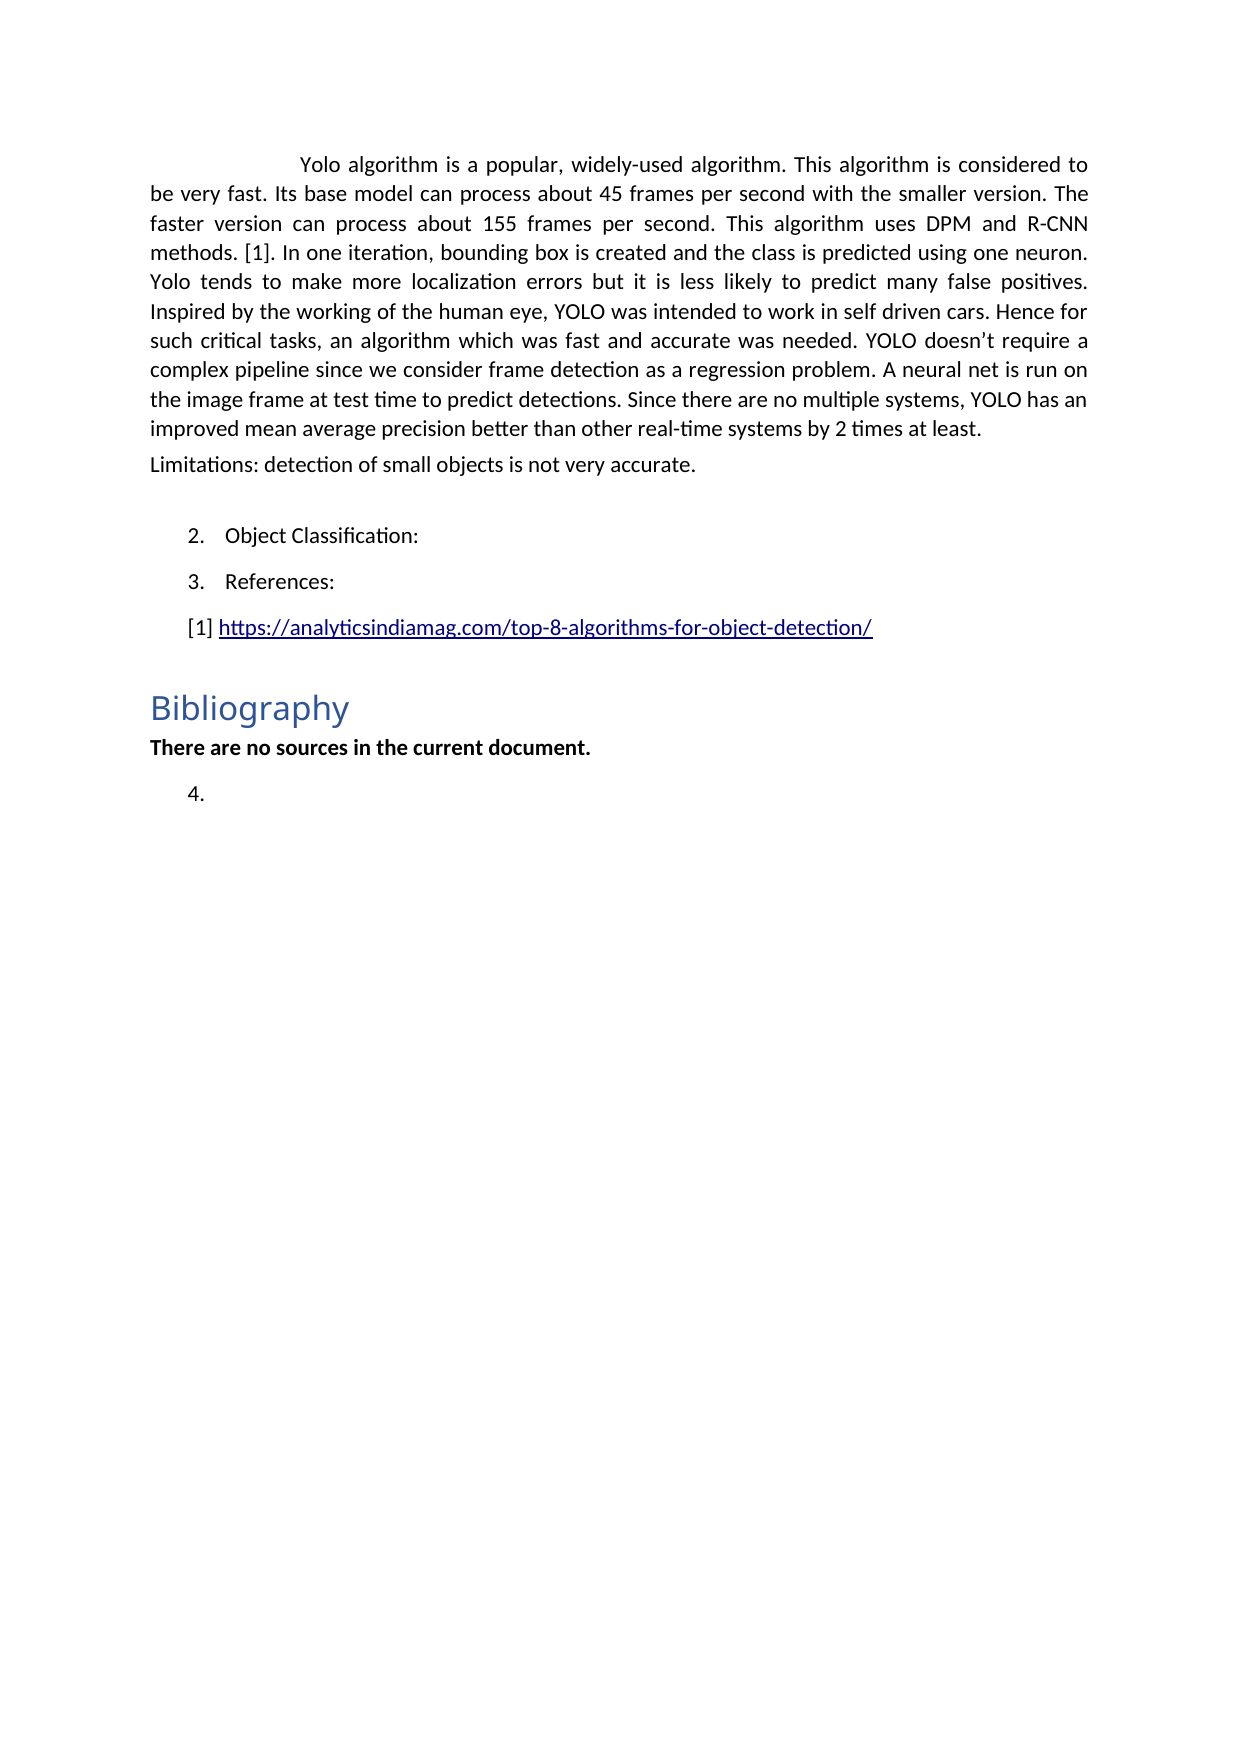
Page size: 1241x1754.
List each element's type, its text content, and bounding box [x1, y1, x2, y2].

text [1] https://analyticsindiamag.com/top-8-algorithms-for-object-detection/ [187, 613, 1090, 641]
text Limitations: detection of small objects is not very accurate. [150, 450, 1090, 478]
list Object Classification: [187, 521, 1090, 549]
subtitle Bibliography [150, 684, 1090, 730]
list References: [187, 567, 1090, 595]
text There are no sources in the current document. [150, 733, 1090, 761]
text Yolo algorithm is a popular, widely-used algorithm. This algorithm is considered to be very fast. Its base model can process about 45 frames per second with the smaller version. The faster version can process about 155 frames per second. This algorithm uses DPM and R-CNN methods. [1]. In one iteration, bounding box is created and the class is predicted using one neuron. Yolo tends to make more localization errors but it is less likely to predict many false positives. Inspired by the working of the human eye, YOLO was intended to work in self driven cars. Hence for such critical tasks, an algorithm which was fast and accurate was needed. YOLO doesn’t require a complex pipeline since we consider frame detection as a regression problem. A neural net is run on the image frame at test time to predict detections. Since there are no multiple systems, YOLO has an improved mean average precision better than other real-time systems by 2 times at least. [150, 150, 1090, 442]
